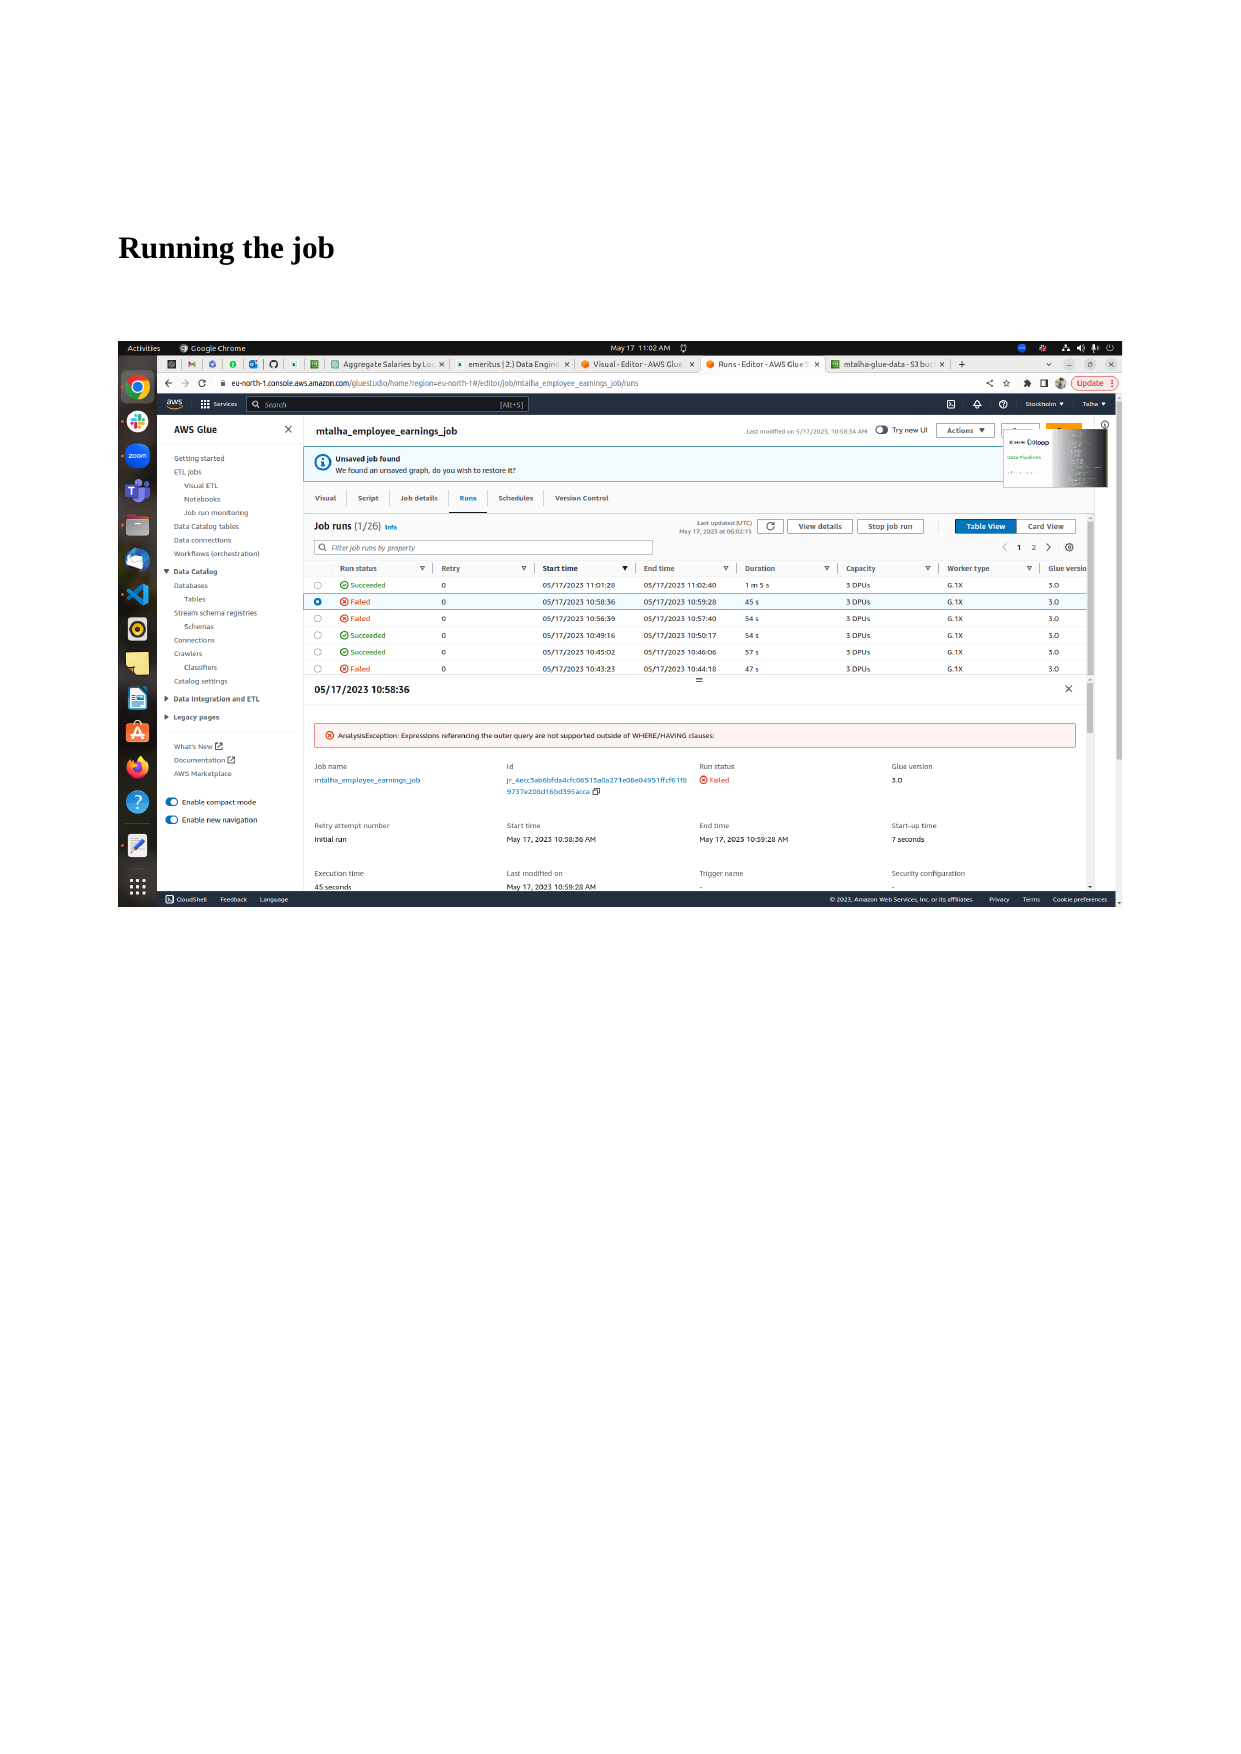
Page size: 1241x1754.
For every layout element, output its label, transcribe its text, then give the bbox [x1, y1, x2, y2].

picture [118, 341, 1123, 907]
text Running the job [118, 230, 1122, 266]
